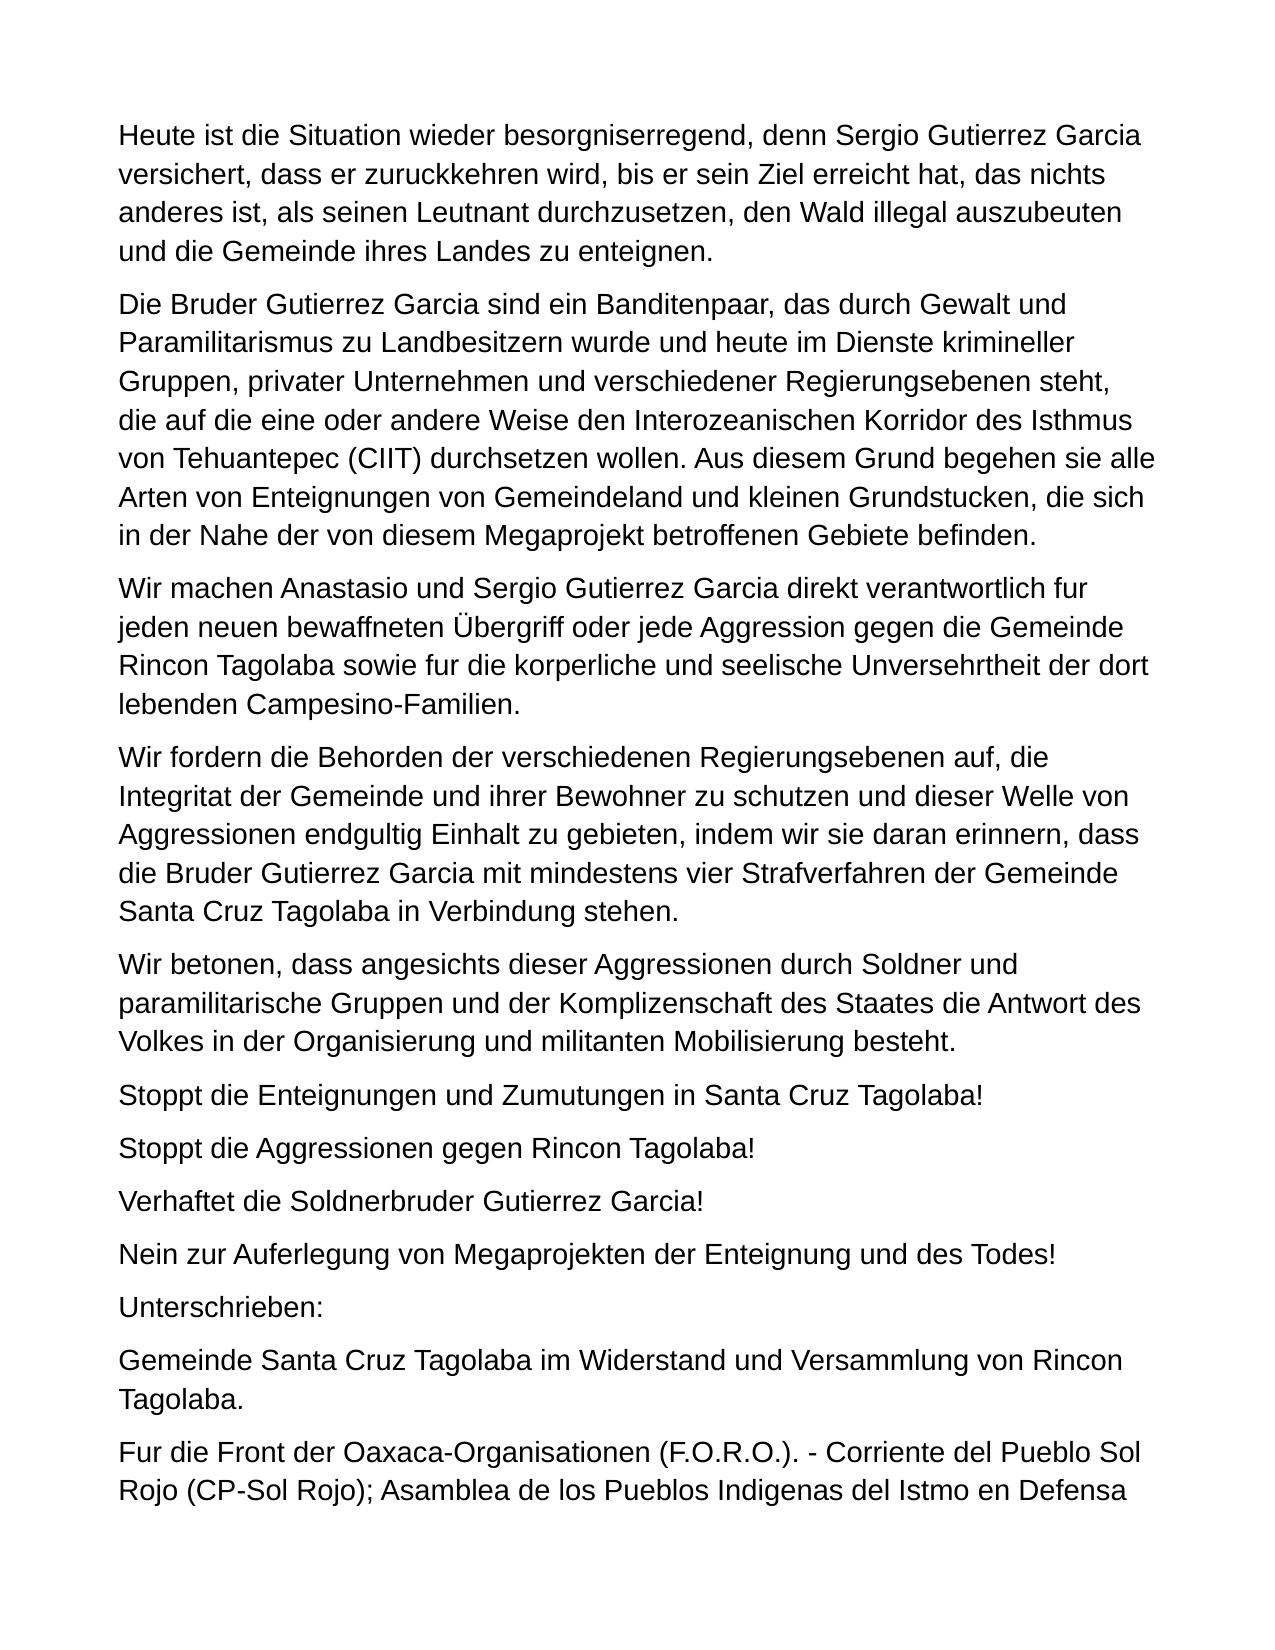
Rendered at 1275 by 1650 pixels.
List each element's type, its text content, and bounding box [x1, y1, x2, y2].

text Wir machen Anastasio und Sergio Gutierrez Garcia direkt verantwortlich fur jeden neuen bewaffneten Übergriff oder jede Aggression gegen die Gemeinde Rincon Tagolaba sowie fur die korperliche und seelische Unversehrtheit der dort lebenden Campesino-Familien. [118, 571, 1157, 720]
text Nein zur Auferlegung von Megaprojekten der Enteignung und des Todes! [118, 1237, 1157, 1270]
text Stoppt die Aggressionen gegen Rincon Tagolaba! [118, 1131, 1157, 1164]
text Unterschrieben: [118, 1290, 1157, 1323]
text Verhaftet die Soldnerbruder Gutierrez Garcia! [118, 1184, 1157, 1217]
text Die Bruder Gutierrez Garcia sind ein Banditenpaar, das durch Gewalt und Paramilitarismus zu Landbesitzern wurde und heute im Dienste krimineller Gruppen, privater Unternehmen und verschiedener Regierungsebenen steht, die auf die eine oder andere Weise den Interozeanischen Korridor des Isthmus von Tehuantepec (CIIT) durchsetzen wollen. Aus diesem Grund begehen sie alle Arten von Enteignungen von Gemeindeland und kleinen Grundstucken, die sich in der Nahe der von diesem Megaprojekt betroffenen Gebiete befinden. [118, 287, 1157, 552]
text Wir fordern die Behorden der verschiedenen Regierungsebenen auf, die Integritat der Gemeinde und ihrer Bewohner zu schutzen und dieser Welle von Aggressionen endgultig Einhalt zu gebieten, indem wir sie daran erinnern, dass die Bruder Gutierrez Garcia mit mindestens vier Strafverfahren der Gemeinde Santa Cruz Tagolaba in Verbindung stehen. [118, 740, 1157, 928]
text Gemeinde Santa Cruz Tagolaba im Widerstand und Versammlung von Rincon Tagolaba. [118, 1343, 1157, 1415]
text Fur die Front der Oaxaca-Organisationen (F.O.R.O.). - Corriente del Pueblo Sol Rojo (CP-Sol Rojo); Asamblea de los Pueblos Indigenas del Istmo en Defensa [118, 1435, 1157, 1507]
text Stoppt die Enteignungen und Zumutungen in Santa Cruz Tagolaba! [118, 1077, 1157, 1111]
text Wir betonen, dass angesichts dieser Aggressionen durch Soldner und paramilitarische Gruppen und der Komplizenschaft des Staates die Antwort des Volkes in der Organisierung und militanten Mobilisierung besteht. [118, 947, 1157, 1058]
text Heute ist die Situation wieder besorgniserregend, denn Sergio Gutierrez Garcia versichert, dass er zuruckkehren wird, bis er sein Ziel erreicht hat, das nichts anderes ist, als seinen Leutnant durchzusetzen, den Wald illegal auszubeuten und die Gemeinde ihres Landes zu enteignen. [118, 118, 1157, 267]
